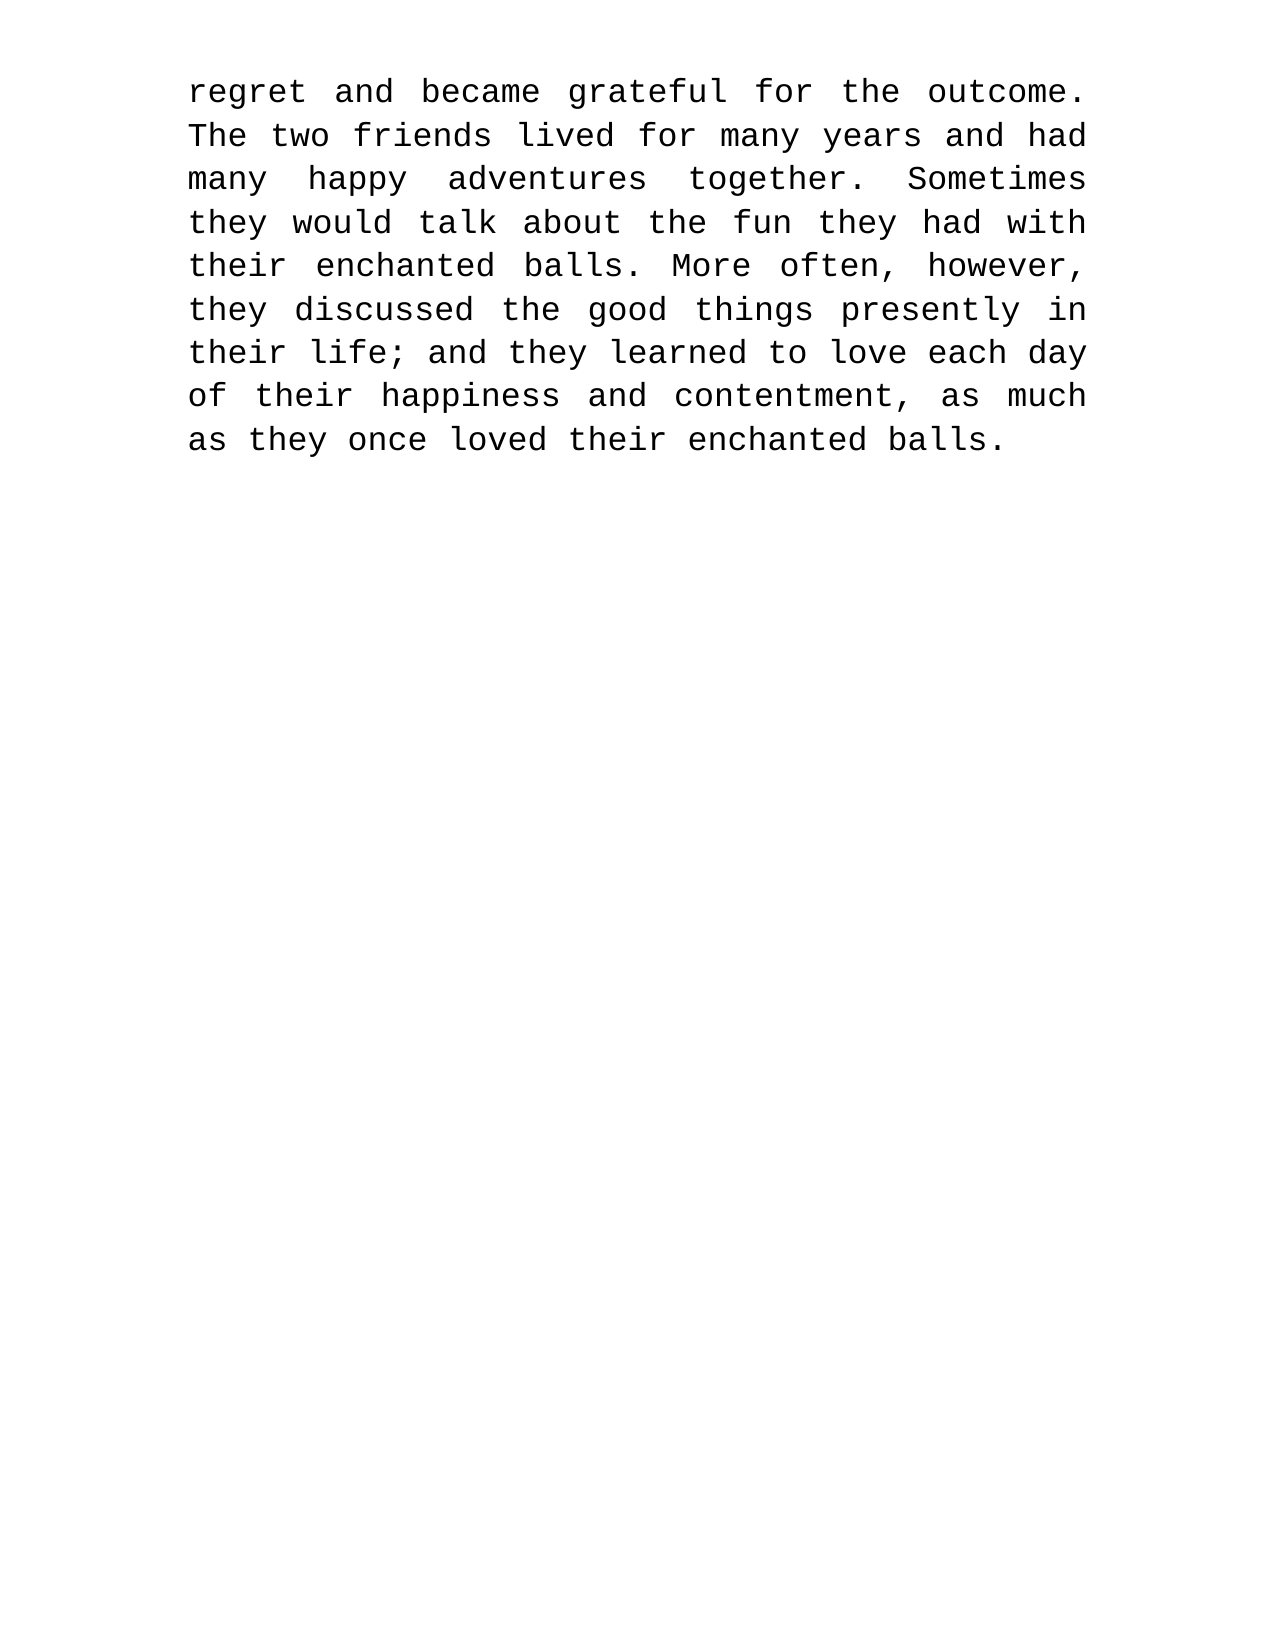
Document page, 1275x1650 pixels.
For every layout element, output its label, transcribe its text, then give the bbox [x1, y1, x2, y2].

text regret and became grateful for the outcome. The two friends lived for many years and had many happy adventures together. Sometimes they would talk about the fun they had with their enchanted balls. More often, however, they discussed the good things presently in their life; and they learned to love each day of their happiness and contentment, as much as they once loved their enchanted balls. [187, 75, 1087, 460]
